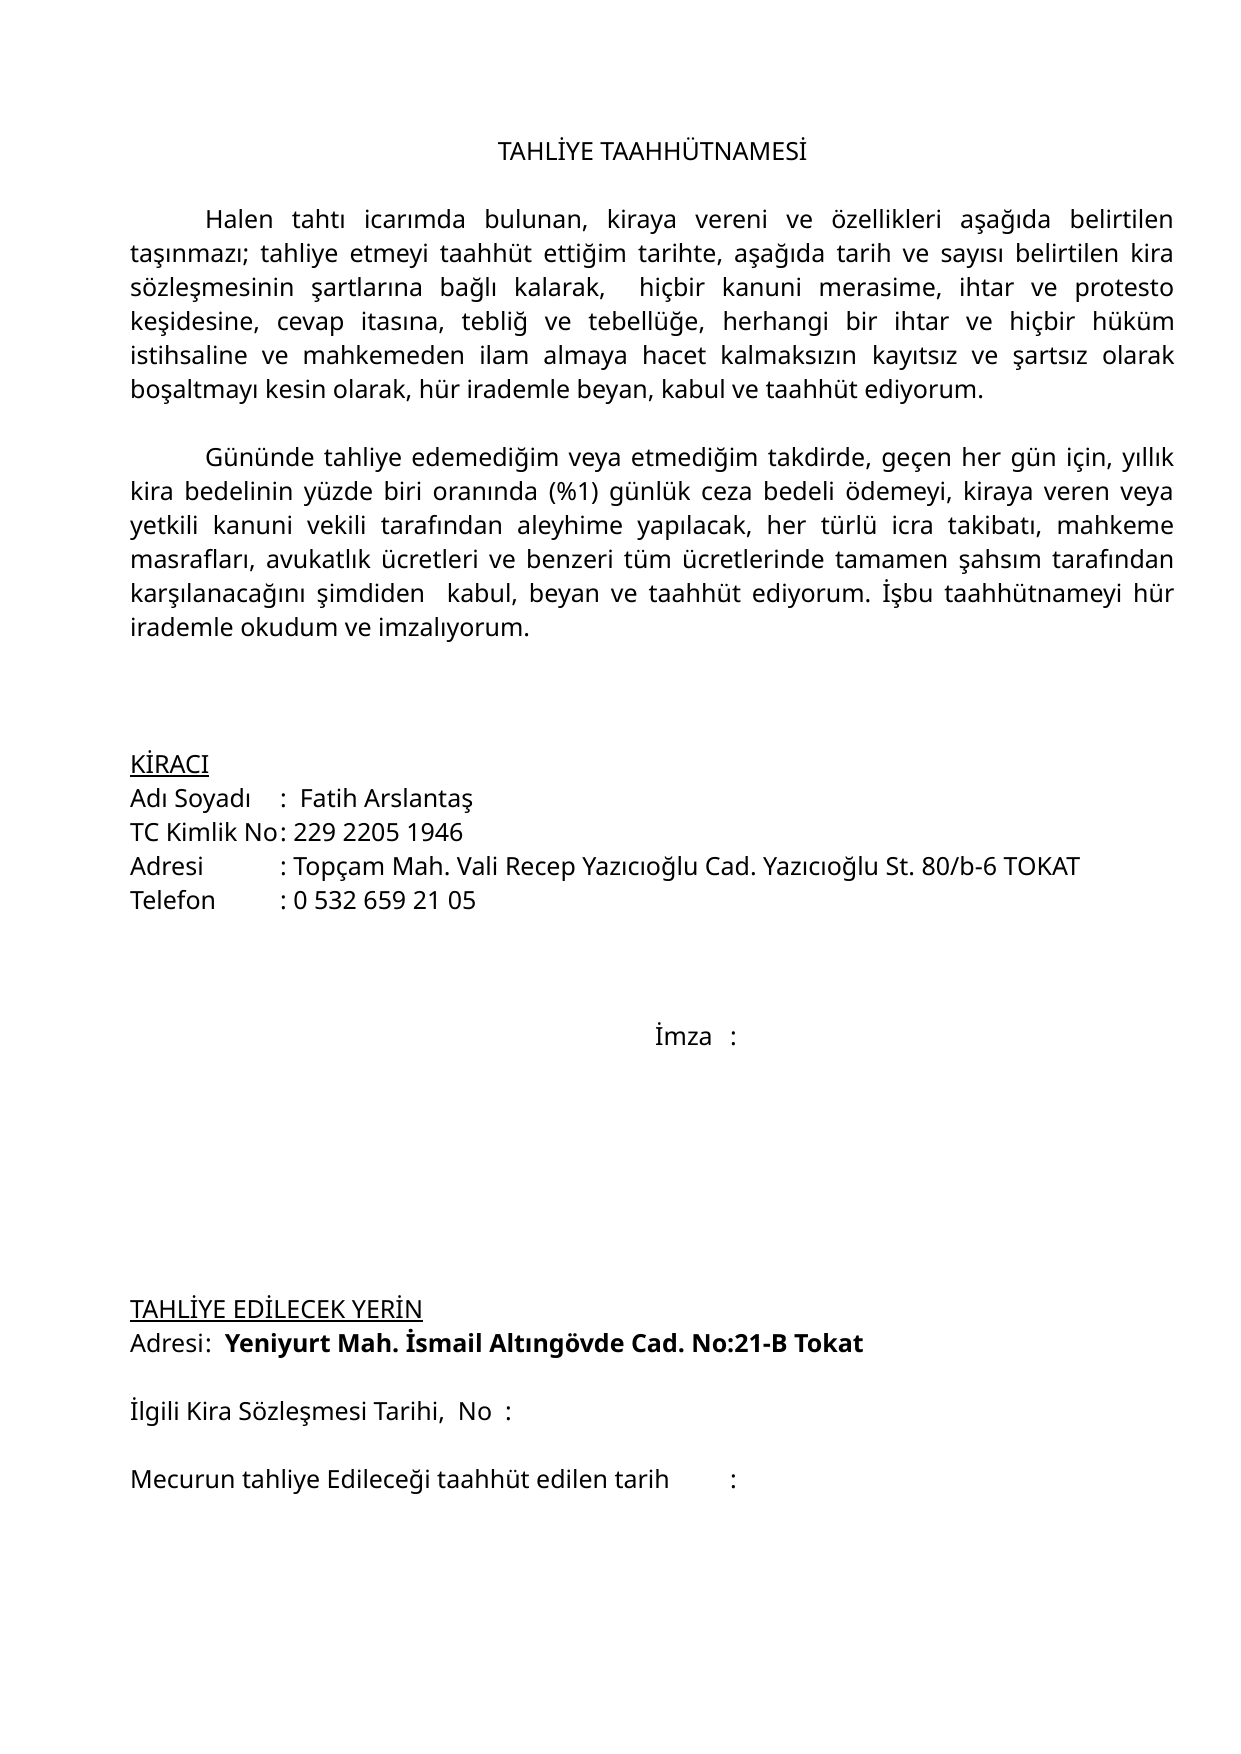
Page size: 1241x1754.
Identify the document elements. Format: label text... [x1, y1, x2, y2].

text Adı Soyadı : Fatih Arslantaş [130, 780, 1175, 814]
text Mecurun tahliye Edileceği taahhüt edilen tarih : [130, 1462, 1175, 1496]
text TAHLİYE TAAHHÜTNAMESİ [130, 133, 1175, 167]
text İmza : [130, 1019, 1175, 1053]
text Gününde tahliye edemediğim veya etmediğim takdirde, geçen her gün için, yıllık kira bedelinin yüzde biri oranında (%1) günlük ceza bedeli ödemeyi, kiraya veren veya yetkili kanuni vekili tarafından aleyhime yapılacak, her türlü icra takibatı, mahkeme masrafları, avukatlık ücretleri ve benzeri tüm ücretlerinde tamamen şahsım tarafından karşılanacağını şimdiden kabul, beyan ve taahhüt ediyorum. İşbu taahhütnameyi hür irademle okudum ve imzalıyorum. [130, 440, 1175, 644]
text Adresi : Topçam Mah. Vali Recep Yazıcıoğlu Cad. Yazıcıoğlu St. 80/b-6 TOKAT [130, 848, 1175, 882]
text TAHLİYE EDİLECEK YERİN [130, 1291, 1175, 1325]
text Adresi : Yeniyurt Mah. İsmail Altıngövde Cad. No:21-B Tokat [130, 1325, 1175, 1359]
text TC Kimlik No : 229 2205 1946 [130, 814, 1175, 848]
text İlgili Kira Sözleşmesi Tarihi, No : [130, 1393, 1175, 1427]
text Halen tahtı icarımda bulunan, kiraya vereni ve özellikleri aşağıda belirtilen taşınmazı; tahliye etmeyi taahhüt ettiğim tarihte, aşağıda tarih ve sayısı belirtilen kira sözleşmesinin şartlarına bağlı kalarak, hiçbir kanuni merasime, ihtar ve protesto keşidesine, cevap itasına, tebliğ ve tebellüğe, herhangi bir ihtar ve hiçbir hüküm istihsaline ve mahkemeden ilam almaya hacet kalmaksızın kayıtsız ve şartsız olarak boşaltmayı kesin olarak, hür irademle beyan, kabul ve taahhüt ediyorum. [130, 201, 1175, 406]
text KİRACI [130, 746, 1175, 780]
text Telefon : 0 532 659 21 05 [130, 882, 1175, 917]
